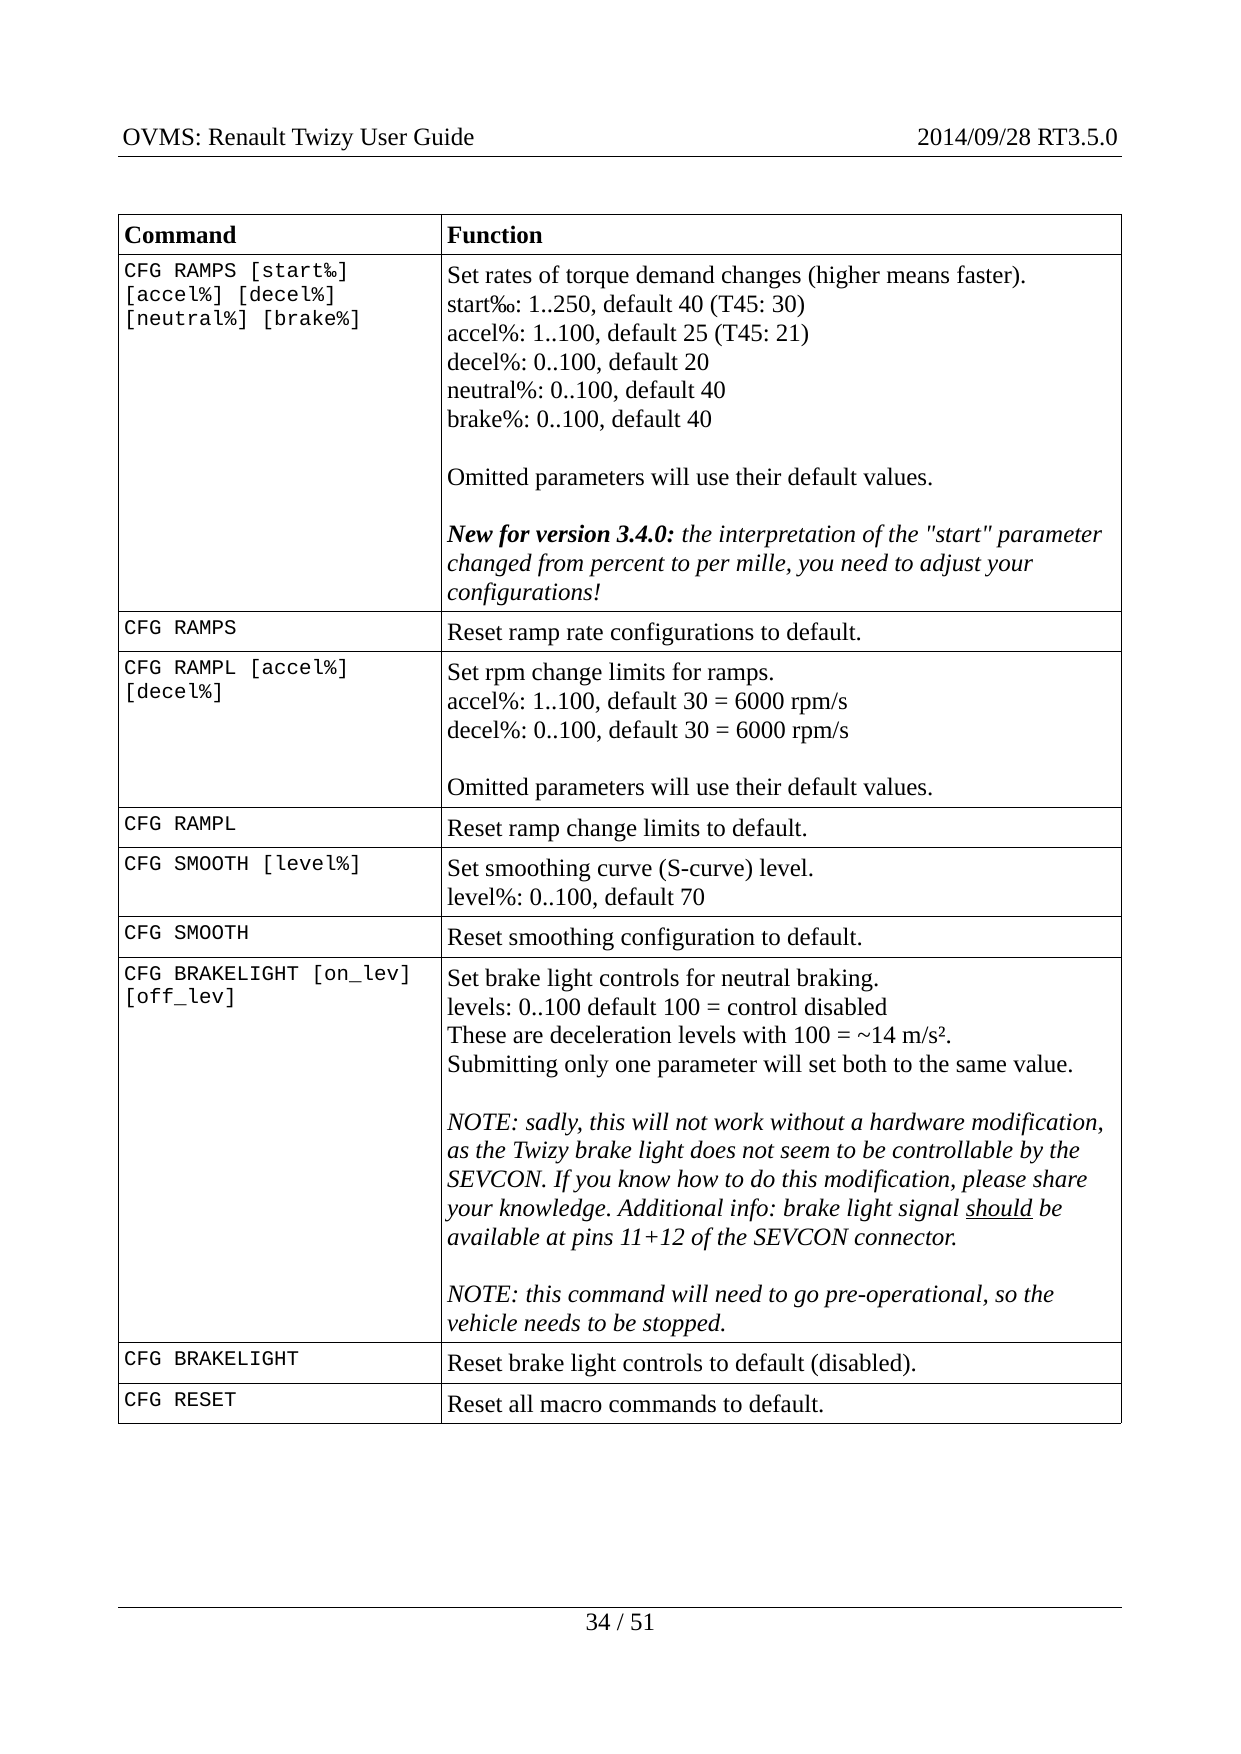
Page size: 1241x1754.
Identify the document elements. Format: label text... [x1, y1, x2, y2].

table_cell Set rates of torque demand changes (higher means faster). start‰: 1..250, default 40 (T45: 30) accel%: 1..100, default 25 (T45: 21) decel%: 0..100, default 20 neutral%: 0..100, default 40 brake%: 0..100, default 40 Omitted parameters will use their default values. New for version 3.4.0: the interpretation of the "start" parameter changed from percent to per mille, you need to adjust your configurations! [442, 255, 1121, 611]
table_cell Reset all macro commands to default. [442, 1384, 1121, 1423]
table_header Function [442, 215, 1121, 254]
table_cell CFG RAMPL [accel%] [decel%] [119, 652, 441, 807]
table_cell CFG RESET [119, 1384, 441, 1423]
table_cell Reset brake light controls to default (disabled). [442, 1343, 1121, 1383]
table_cell Set smoothing curve (S-curve) level. level%: 0..100, default 70 [442, 848, 1121, 916]
table_cell CFG RAMPL [119, 808, 441, 847]
table_cell CFG BRAKELIGHT [119, 1343, 441, 1383]
table_cell Reset ramp rate configurations to default. [442, 612, 1121, 651]
table_cell CFG SMOOTH [119, 917, 441, 957]
table_cell Reset ramp change limits to default. [442, 808, 1121, 847]
table_cell CFG RAMPS [119, 612, 441, 651]
table_cell CFG RAMPS [start‰] [accel%] [decel%] [neutral%] [brake%] [119, 255, 441, 611]
table_cell Reset smoothing configuration to default. [442, 917, 1121, 957]
table_cell Set rpm change limits for ramps. accel%: 1..100, default 30 = 6000 rpm/s decel%: 0..100, default 30 = 6000 rpm/s Omitted parameters will use their default values. [442, 652, 1121, 807]
table_header Command [119, 215, 441, 254]
table_cell Set brake light controls for neutral braking. levels: 0..100 default 100 = control disabled These are deceleration levels with 100 = ~14 m/s². Submitting only one parameter will set both to the same value. NOTE: sadly, this will not work without a hardware modification, as the Twizy brake light does not seem to be controllable by the SEVCON. If you know how to do this modification, please share your knowledge. Additional info: brake light signal should be available at pins 11+12 of the SEVCON connector. NOTE: this command will need to go pre-operational, so the vehicle needs to be stopped. [442, 958, 1121, 1342]
table_cell CFG BRAKELIGHT [on_lev] [off_lev] [119, 958, 441, 1342]
table_cell CFG SMOOTH [level%] [119, 848, 441, 916]
